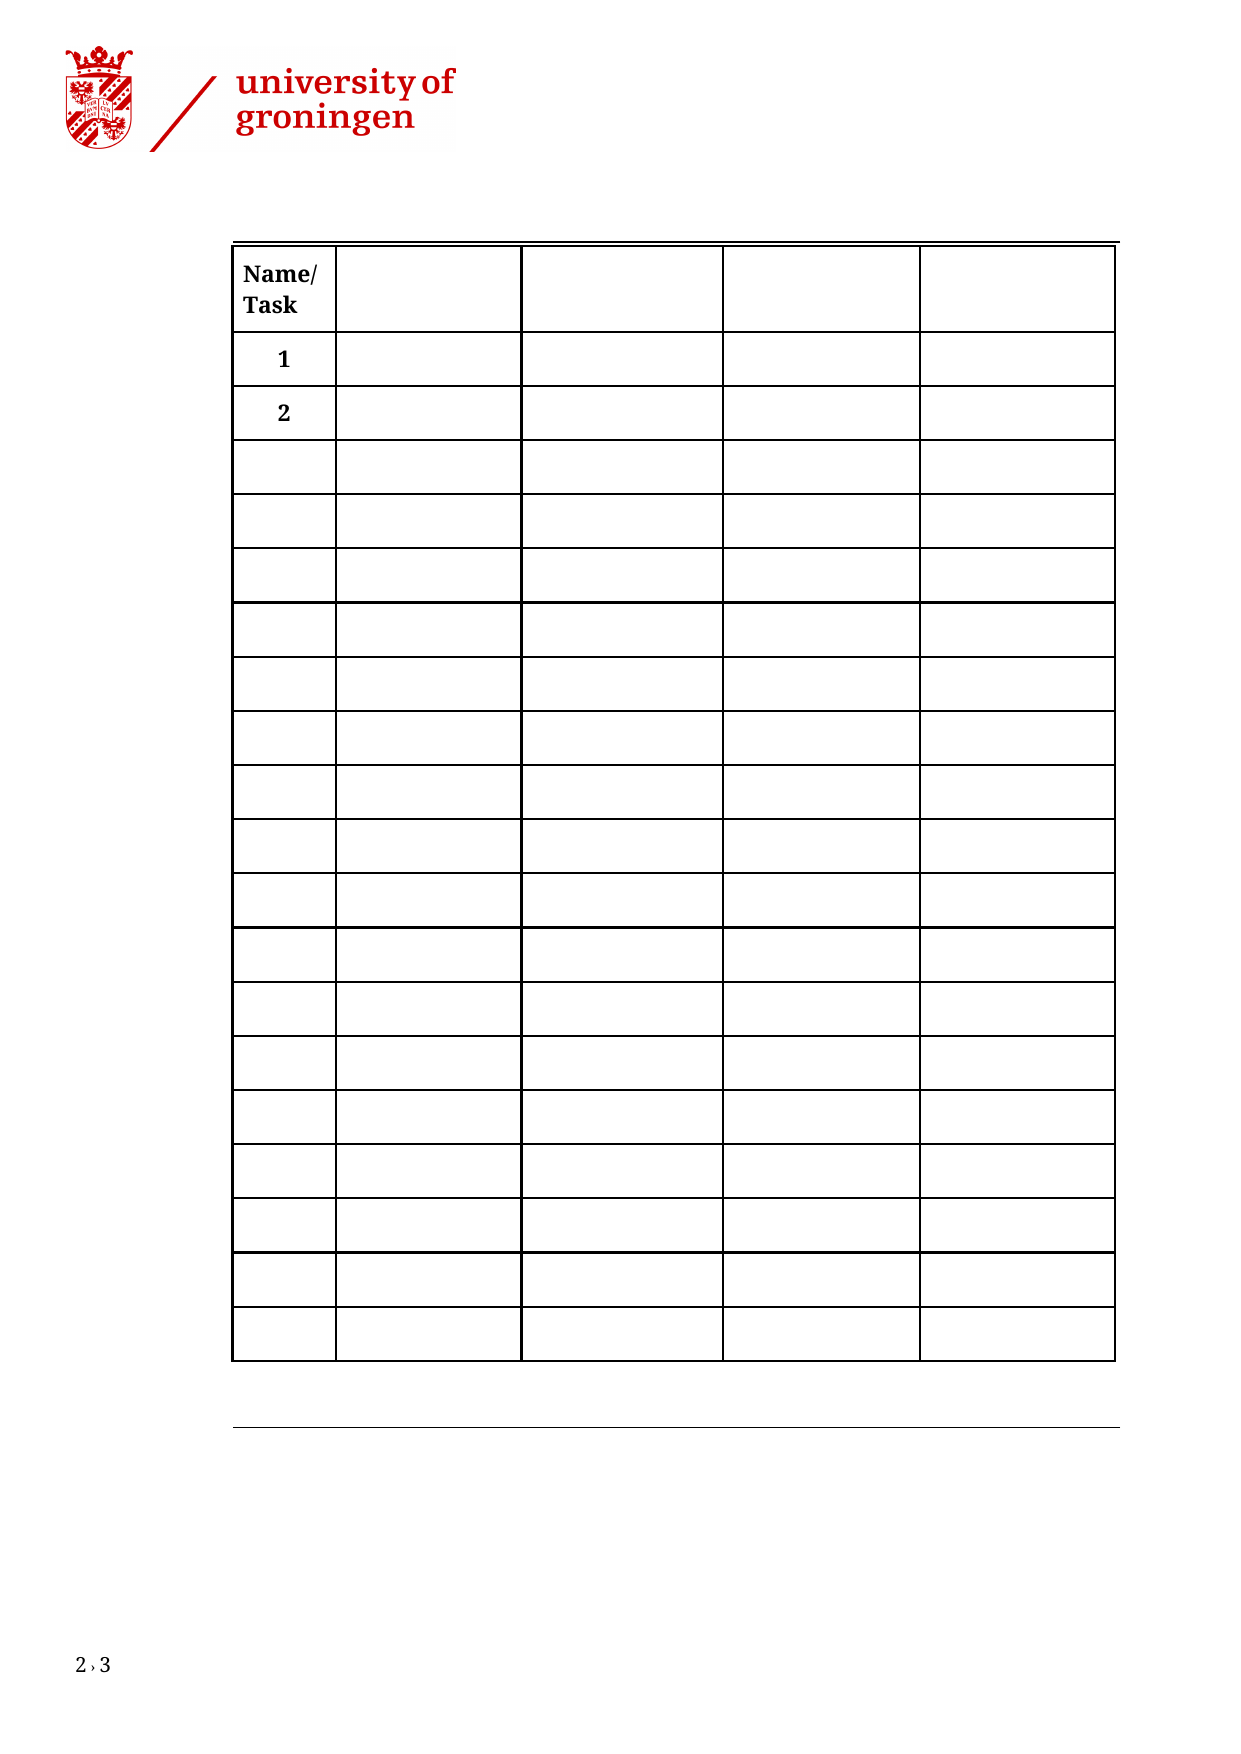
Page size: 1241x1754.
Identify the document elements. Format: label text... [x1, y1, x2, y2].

table_cell [337, 820, 520, 872]
table_cell [724, 766, 919, 818]
table_cell [523, 495, 722, 547]
table_cell [523, 983, 722, 1035]
table_cell [724, 712, 919, 764]
table_cell [523, 1308, 722, 1360]
table_cell [724, 1199, 919, 1251]
table_cell [234, 929, 335, 981]
table_cell [724, 441, 919, 493]
table_cell [921, 874, 1114, 926]
table_cell [724, 1254, 919, 1306]
table_cell 2 [234, 387, 335, 439]
table_cell [921, 333, 1114, 385]
table_cell [234, 1145, 335, 1197]
table_cell [337, 387, 520, 439]
table_cell [921, 658, 1114, 710]
table_header Name/Task [234, 247, 335, 331]
table_cell [337, 766, 520, 818]
table_cell [523, 441, 722, 493]
table_cell [921, 929, 1114, 981]
table_cell [234, 604, 335, 656]
table_cell [921, 820, 1114, 872]
table_cell [234, 495, 335, 547]
table_cell [724, 874, 919, 926]
table_cell [337, 333, 520, 385]
table_cell [337, 441, 520, 493]
picture [65, 46, 456, 152]
table_cell [921, 1308, 1114, 1360]
table_cell [921, 1145, 1114, 1197]
table_cell [523, 1199, 722, 1251]
table_header [724, 247, 919, 331]
table_cell [234, 766, 335, 818]
table_cell [234, 1254, 335, 1306]
table_cell [921, 1091, 1114, 1143]
table_cell [523, 333, 722, 385]
table_header [337, 247, 520, 331]
table_cell [523, 658, 722, 710]
table_cell [337, 1308, 520, 1360]
table_cell [724, 604, 919, 656]
table_cell [921, 1037, 1114, 1089]
table_cell [337, 1254, 520, 1306]
table_cell [921, 495, 1114, 547]
table_cell [921, 712, 1114, 764]
table_cell [337, 712, 520, 764]
table_cell [234, 983, 335, 1035]
table_cell [234, 549, 335, 601]
table_cell [337, 1199, 520, 1251]
table_cell [337, 495, 520, 547]
table_cell [337, 929, 520, 981]
table_cell [234, 1037, 335, 1089]
table_cell [523, 766, 722, 818]
table_cell [921, 1199, 1114, 1251]
table_cell [921, 387, 1114, 439]
table_cell [337, 604, 520, 656]
table_cell [724, 658, 919, 710]
table_cell [234, 1199, 335, 1251]
table_cell [337, 1037, 520, 1089]
table_cell [337, 1091, 520, 1143]
table_cell [523, 929, 722, 981]
table_cell [523, 820, 722, 872]
table_cell [724, 983, 919, 1035]
table_cell [523, 1091, 722, 1143]
table_cell [523, 1037, 722, 1089]
table_cell [724, 1145, 919, 1197]
table_cell [523, 712, 722, 764]
table_cell [234, 712, 335, 764]
table_cell [234, 1308, 335, 1360]
table_cell [234, 820, 335, 872]
table_cell [234, 441, 335, 493]
table_cell [921, 766, 1114, 818]
table_header [921, 247, 1114, 331]
table_cell [724, 1308, 919, 1360]
table_cell [234, 658, 335, 710]
table_cell [724, 820, 919, 872]
table_cell [337, 983, 520, 1035]
table_cell [523, 874, 722, 926]
table_cell [724, 549, 919, 601]
table_cell [921, 1254, 1114, 1306]
table_cell 1 [234, 333, 335, 385]
table_cell [337, 1145, 520, 1197]
table_cell [234, 874, 335, 926]
table_cell [921, 549, 1114, 601]
table_cell [523, 1254, 722, 1306]
table_header [523, 247, 722, 331]
table_cell [724, 387, 919, 439]
table_cell [523, 1145, 722, 1197]
table_cell [724, 333, 919, 385]
table_cell [523, 549, 722, 601]
table_cell [337, 658, 520, 710]
table_cell [921, 441, 1114, 493]
table_cell [921, 604, 1114, 656]
table_cell [337, 549, 520, 601]
table_cell [234, 1091, 335, 1143]
table_cell [523, 604, 722, 656]
table_cell [724, 495, 919, 547]
table_cell [724, 1091, 919, 1143]
table_cell [724, 1037, 919, 1089]
table_cell [337, 874, 520, 926]
table_cell [523, 387, 722, 439]
table_cell [921, 983, 1114, 1035]
table_cell [724, 929, 919, 981]
